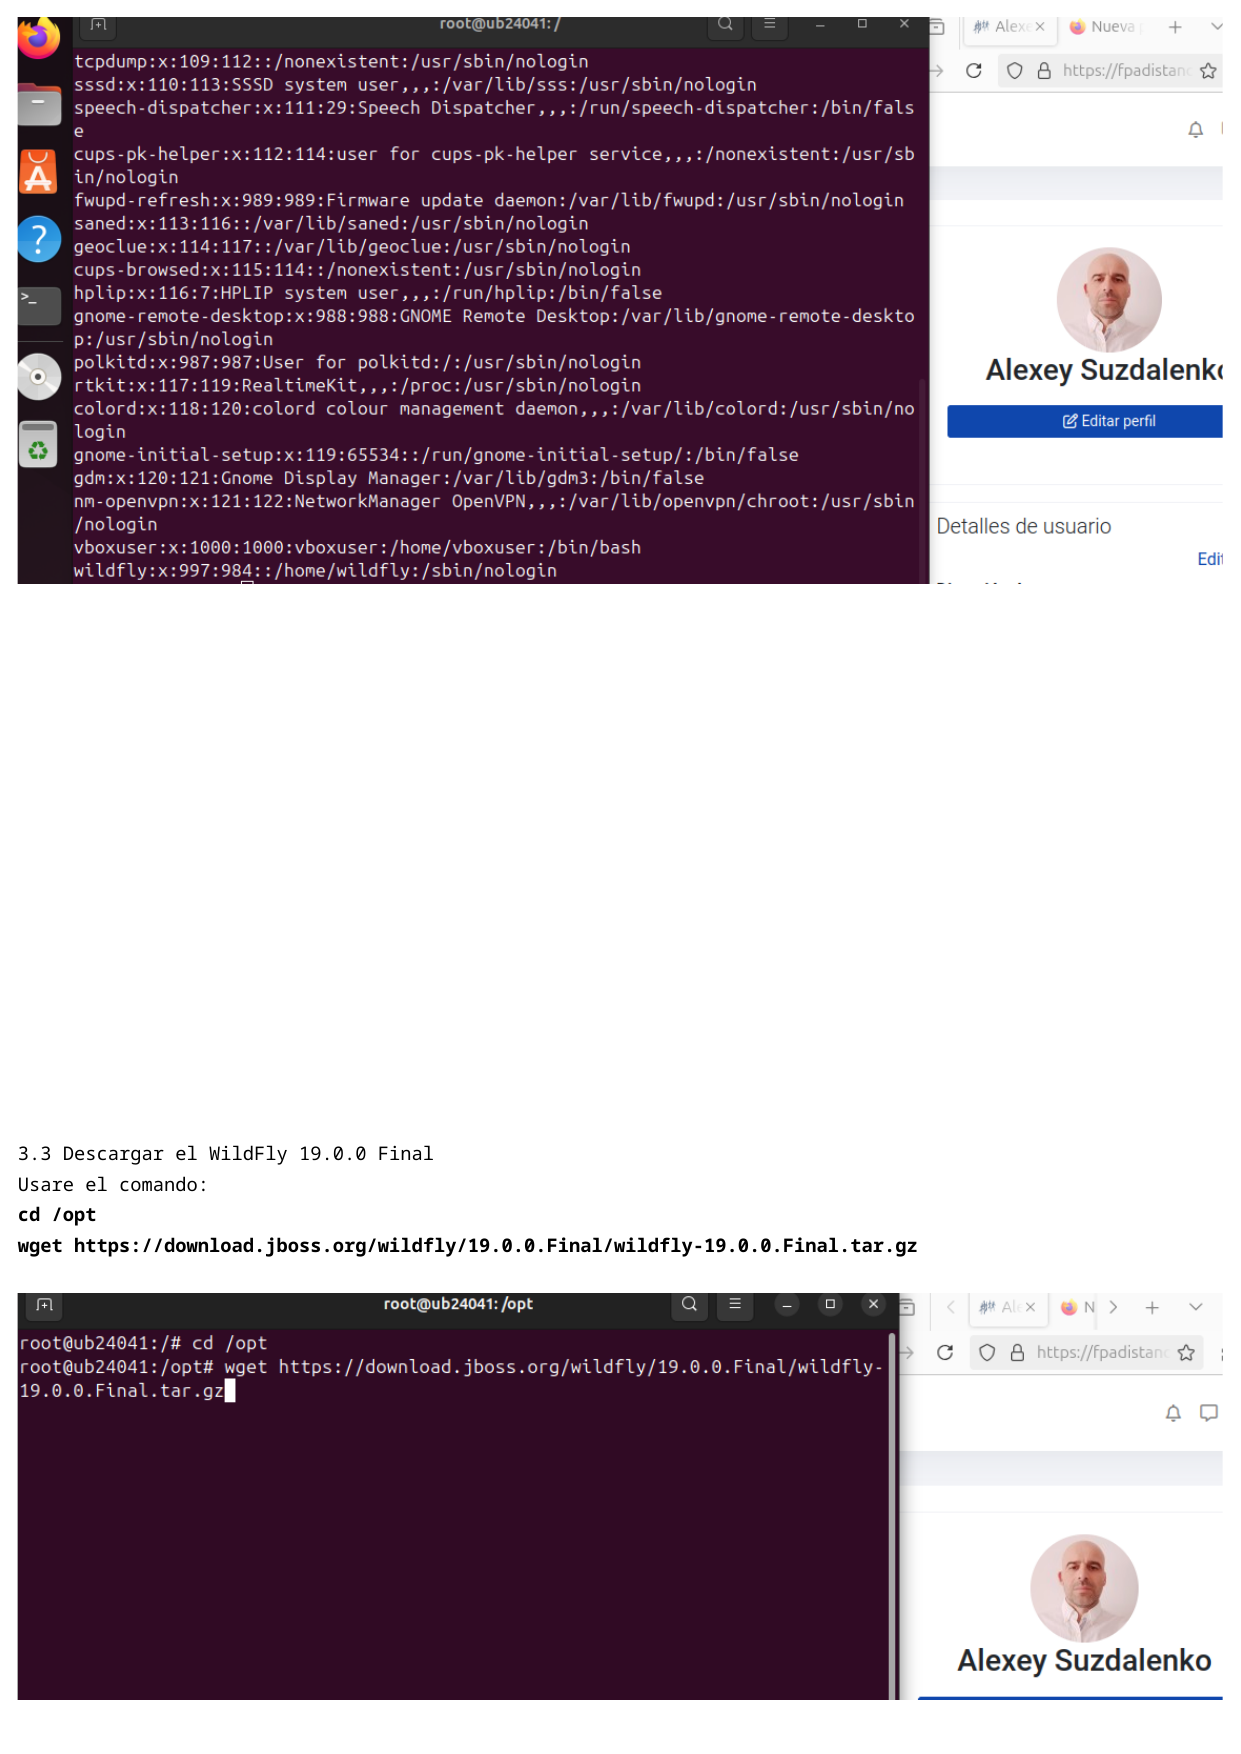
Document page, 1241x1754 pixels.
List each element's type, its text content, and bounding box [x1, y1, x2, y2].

picture [17, 17, 1223, 584]
picture [17, 1293, 1223, 1700]
text wget https://download.jboss.org/wildfly/19.0.0.Final/wildfly-19.0.0.Final.tar.gz [18, 1232, 1222, 1258]
text cd /opt [18, 1201, 1222, 1227]
text 3.3 Descargar el WildFly 19.0.0 Final [18, 1140, 1222, 1166]
text Usare el comando: [18, 1171, 1222, 1196]
